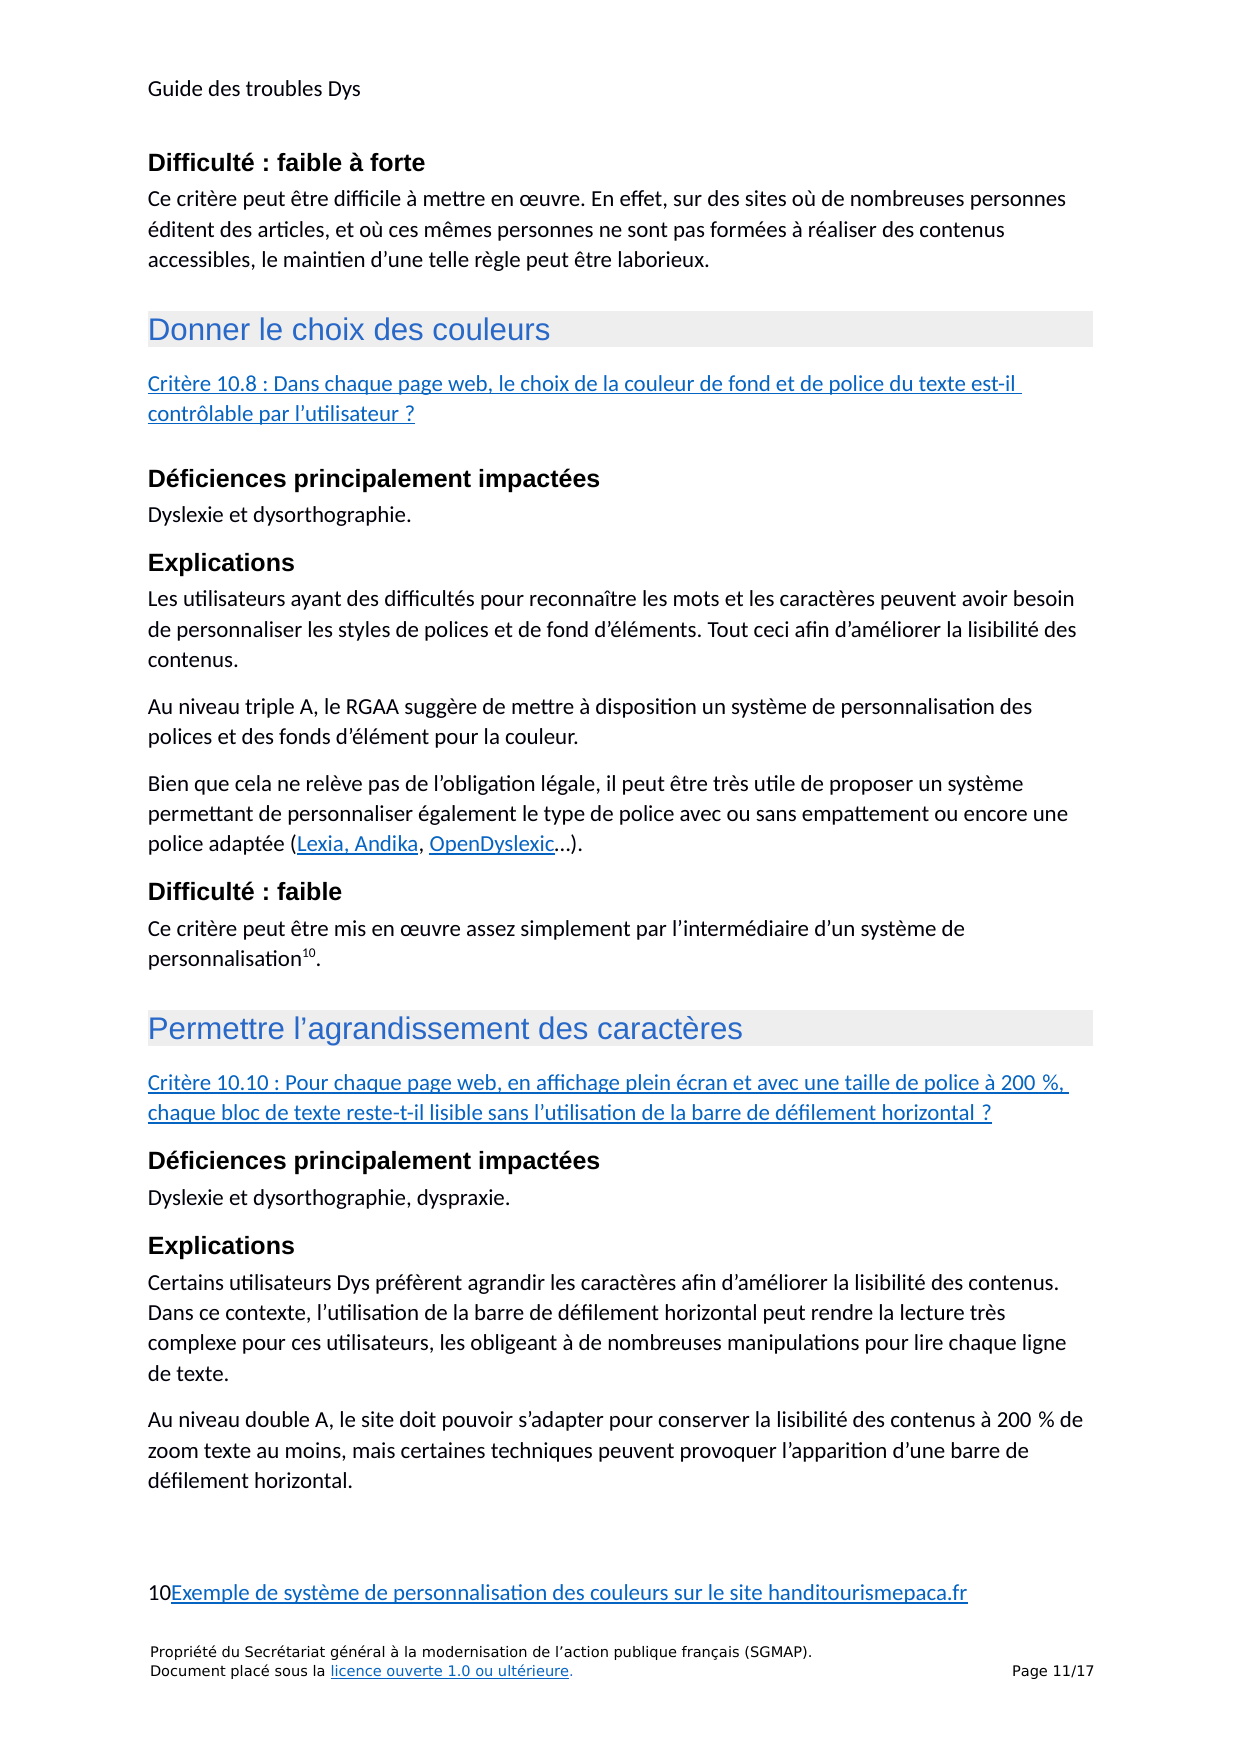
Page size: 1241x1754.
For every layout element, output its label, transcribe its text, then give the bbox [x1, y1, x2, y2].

subtitle Explications [148, 1231, 1093, 1260]
subtitle Déficiences principalement impactées [148, 1146, 1093, 1175]
subtitle Déficiences principalement impactées [148, 464, 1093, 493]
text Donner le choix des couleurs [148, 311, 1093, 347]
text Exemple de système de personnalisation des couleurs sur le site handitourismepaca.fr [148, 1578, 1093, 1606]
text Bien que cela ne relève pas de l’obligation légale, il peut être très utile de proposer un système permettant de personnaliser également le type de police avec ou sans empattement ou encore une police adaptée (Lexia, Andika, OpenDyslexic…). [148, 769, 1093, 857]
subtitle Explications [148, 548, 1093, 576]
text Ce critère peut être mis en œuvre assez simplement par l’intermédiaire d’un système de personnalisation. [148, 914, 1093, 972]
text Critère 10.8 : Dans chaque page web, le choix de la couleur de fond et de police du texte est-il contrôlable par l’utilisateur ? [148, 369, 1093, 427]
text Dyslexie et dysorthographie, dyspraxie. [148, 1183, 1093, 1211]
subtitle Difficulté : faible à forte [148, 148, 1093, 176]
text Dyslexie et dysorthographie. [148, 500, 1093, 528]
text Ce critère peut être difficile à mettre en œuvre. En effet, sur des sites où de nombreuses personnes éditent des articles, et où ces mêmes personnes ne sont pas formées à réaliser des contenus accessibles, le maintien d’une telle règle peut être laborieux. [148, 184, 1093, 273]
text Au niveau triple A, le RGAA suggère de mettre à disposition un système de personnalisation des polices et des fonds d’élément pour la couleur. [148, 692, 1093, 750]
text Les utilisateurs ayant des difficultés pour reconnaître les mots et les caractères peuvent avoir besoin de personnaliser les styles de polices et de fond d’éléments. Tout ceci afin d’améliorer la lisibilité des contenus. [148, 584, 1093, 673]
text Certains utilisateurs Dys préfèrent agrandir les caractères afin d’améliorer la lisibilité des contenus. Dans ce contexte, l’utilisation de la barre de défilement horizontal peut rendre la lecture très complexe pour ces utilisateurs, les obligeant à de nombreuses manipulations pour lire chaque ligne de texte. [148, 1268, 1093, 1387]
text Au niveau double A, le site doit pouvoir s’adapter pour conserver la lisibilité des contenus à 200 % de zoom texte au moins, mais certaines techniques peuvent provoquer l’apparition d’une barre de défilement horizontal. [148, 1406, 1093, 1494]
subtitle Difficulté : faible [148, 877, 1093, 906]
text Permettre l’agrandissement des caractères [148, 1010, 1093, 1046]
text Critère 10.10 : Pour chaque page web, en affichage plein écran et avec une taille de police à 200 %, chaque bloc de texte reste-t-il lisible sans l’utilisation de la barre de défilement horizontal ? [148, 1068, 1093, 1126]
